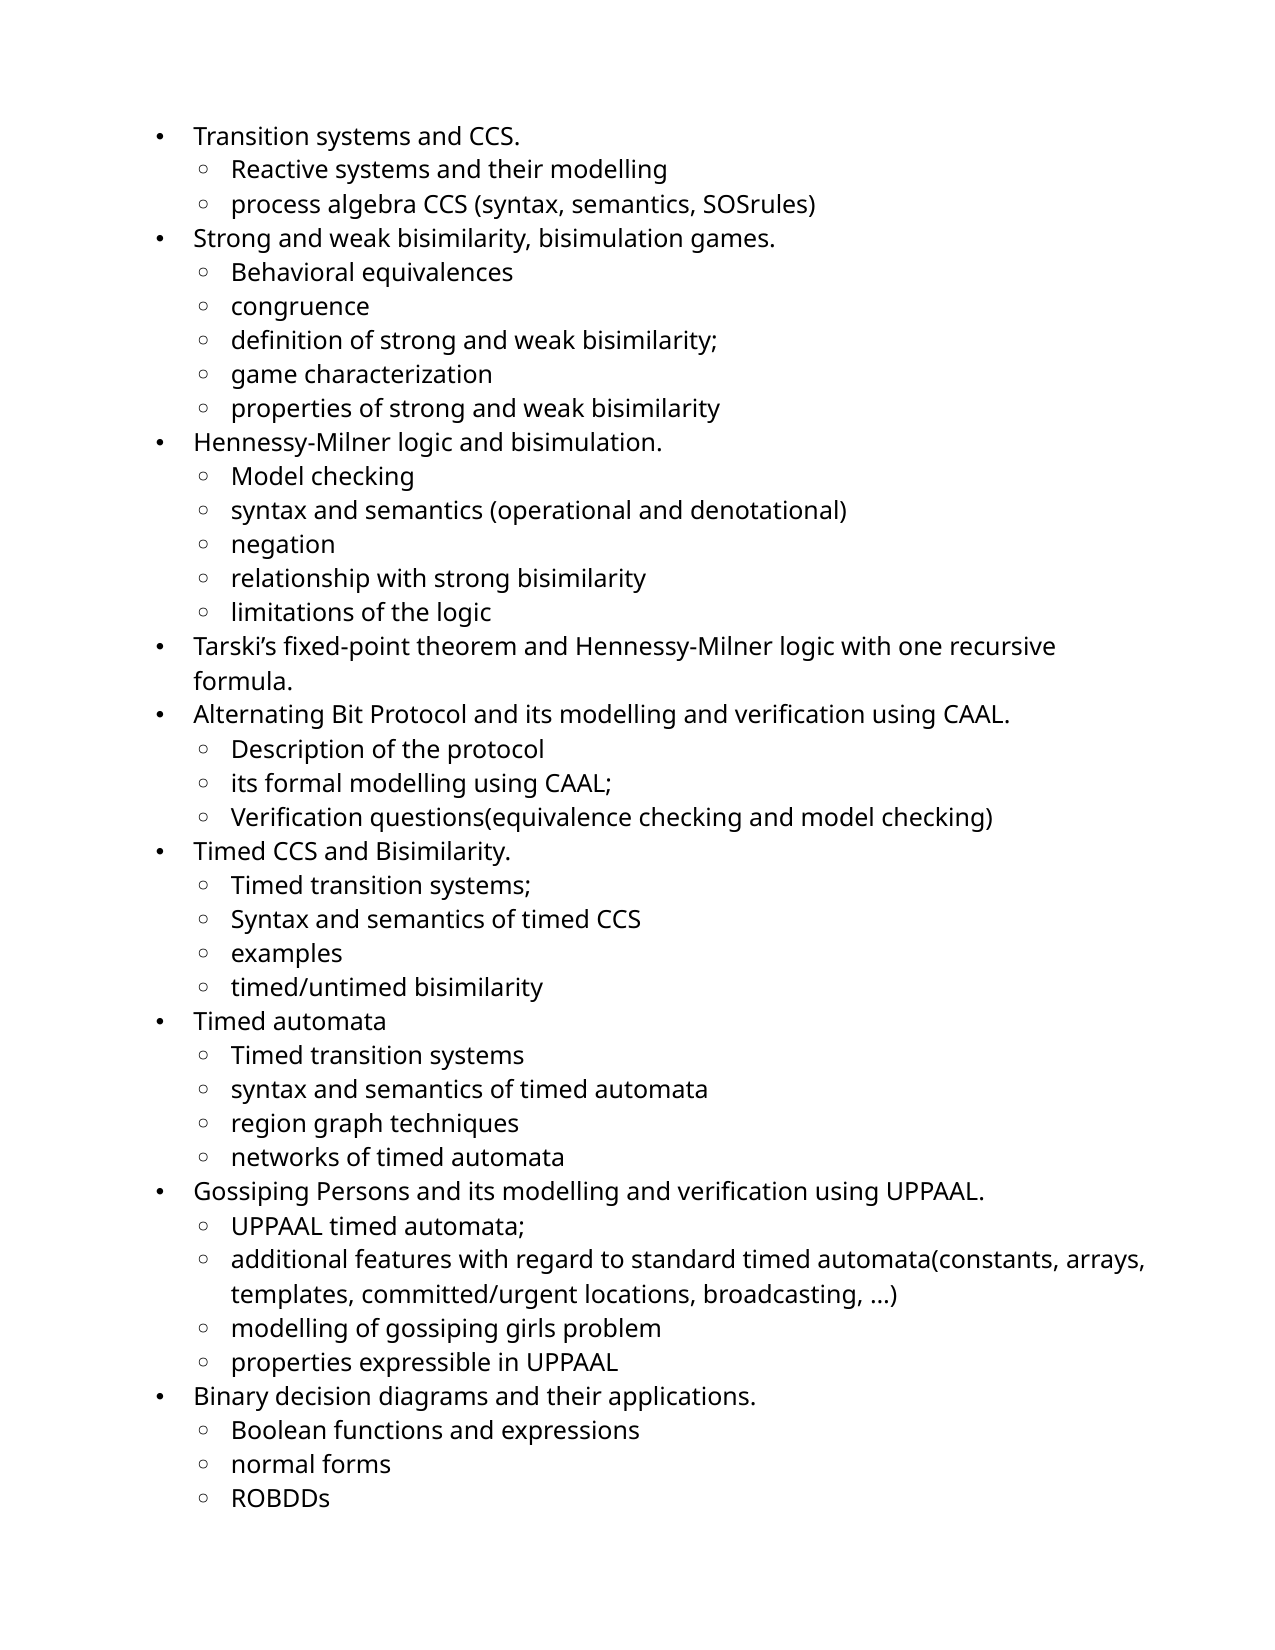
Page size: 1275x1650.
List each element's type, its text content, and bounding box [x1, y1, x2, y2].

list Verification questions(equivalence checking and model checking) [193, 799, 1157, 833]
list ROBDDs [193, 1481, 1157, 1515]
list Timed automata [156, 1004, 1157, 1038]
list Strong and weak bisimilarity, bisimulation games. [156, 220, 1157, 254]
list congruence [193, 288, 1157, 322]
list definition of strong and weak bisimilarity; [193, 322, 1157, 357]
list limitations of the logic [193, 595, 1157, 629]
list modelling of gossiping girls problem [193, 1310, 1157, 1344]
list UPPAAL timed automata; [193, 1208, 1157, 1242]
list Description of the protocol [193, 731, 1157, 765]
list properties of strong and weak bisimilarity [193, 391, 1157, 425]
list Gossiping Persons and its modelling and verification using UPPAAL. [156, 1174, 1157, 1208]
list Hennessy-Milner logic and bisimulation. [156, 425, 1157, 459]
list Model checking [193, 459, 1157, 493]
list Behavioral equivalences [193, 254, 1157, 288]
list syntax and semantics of timed automata [193, 1072, 1157, 1106]
list timed/untimed bisimilarity [193, 970, 1157, 1004]
list Timed transition systems [193, 1038, 1157, 1072]
list Binary decision diagrams and their applications. [156, 1378, 1157, 1412]
list networks of timed automata [193, 1140, 1157, 1174]
list properties expressible in UPPAAL [193, 1344, 1157, 1378]
list relationship with strong bisimilarity [193, 561, 1157, 595]
list region graph techniques [193, 1106, 1157, 1140]
list examples [193, 936, 1157, 970]
list process algebra CCS (syntax, semantics, SOSrules) [193, 186, 1157, 220]
list Timed transition systems; [193, 867, 1157, 902]
list additional features with regard to standard timed automata(constants, arrays, templates, committed/urgent locations, broadcasting, …) [193, 1242, 1157, 1310]
list normal forms [193, 1447, 1157, 1481]
list negation [193, 527, 1157, 561]
list Tarski’s fixed-point theorem and Hennessy-Milner logic with one recursive formula. [156, 629, 1157, 697]
list Boolean functions and expressions [193, 1412, 1157, 1447]
list Alternating Bit Protocol and its modelling and verification using CAAL. [156, 697, 1157, 731]
list Syntax and semantics of timed CCS [193, 902, 1157, 936]
list its formal modelling using CAAL; [193, 765, 1157, 799]
list syntax and semantics (operational and denotational) [193, 493, 1157, 527]
list Reactive systems and their modelling [193, 152, 1157, 186]
list Transition systems and CCS. [156, 118, 1157, 152]
list Timed CCS and Bisimilarity. [156, 833, 1157, 867]
list game characterization [193, 357, 1157, 391]
